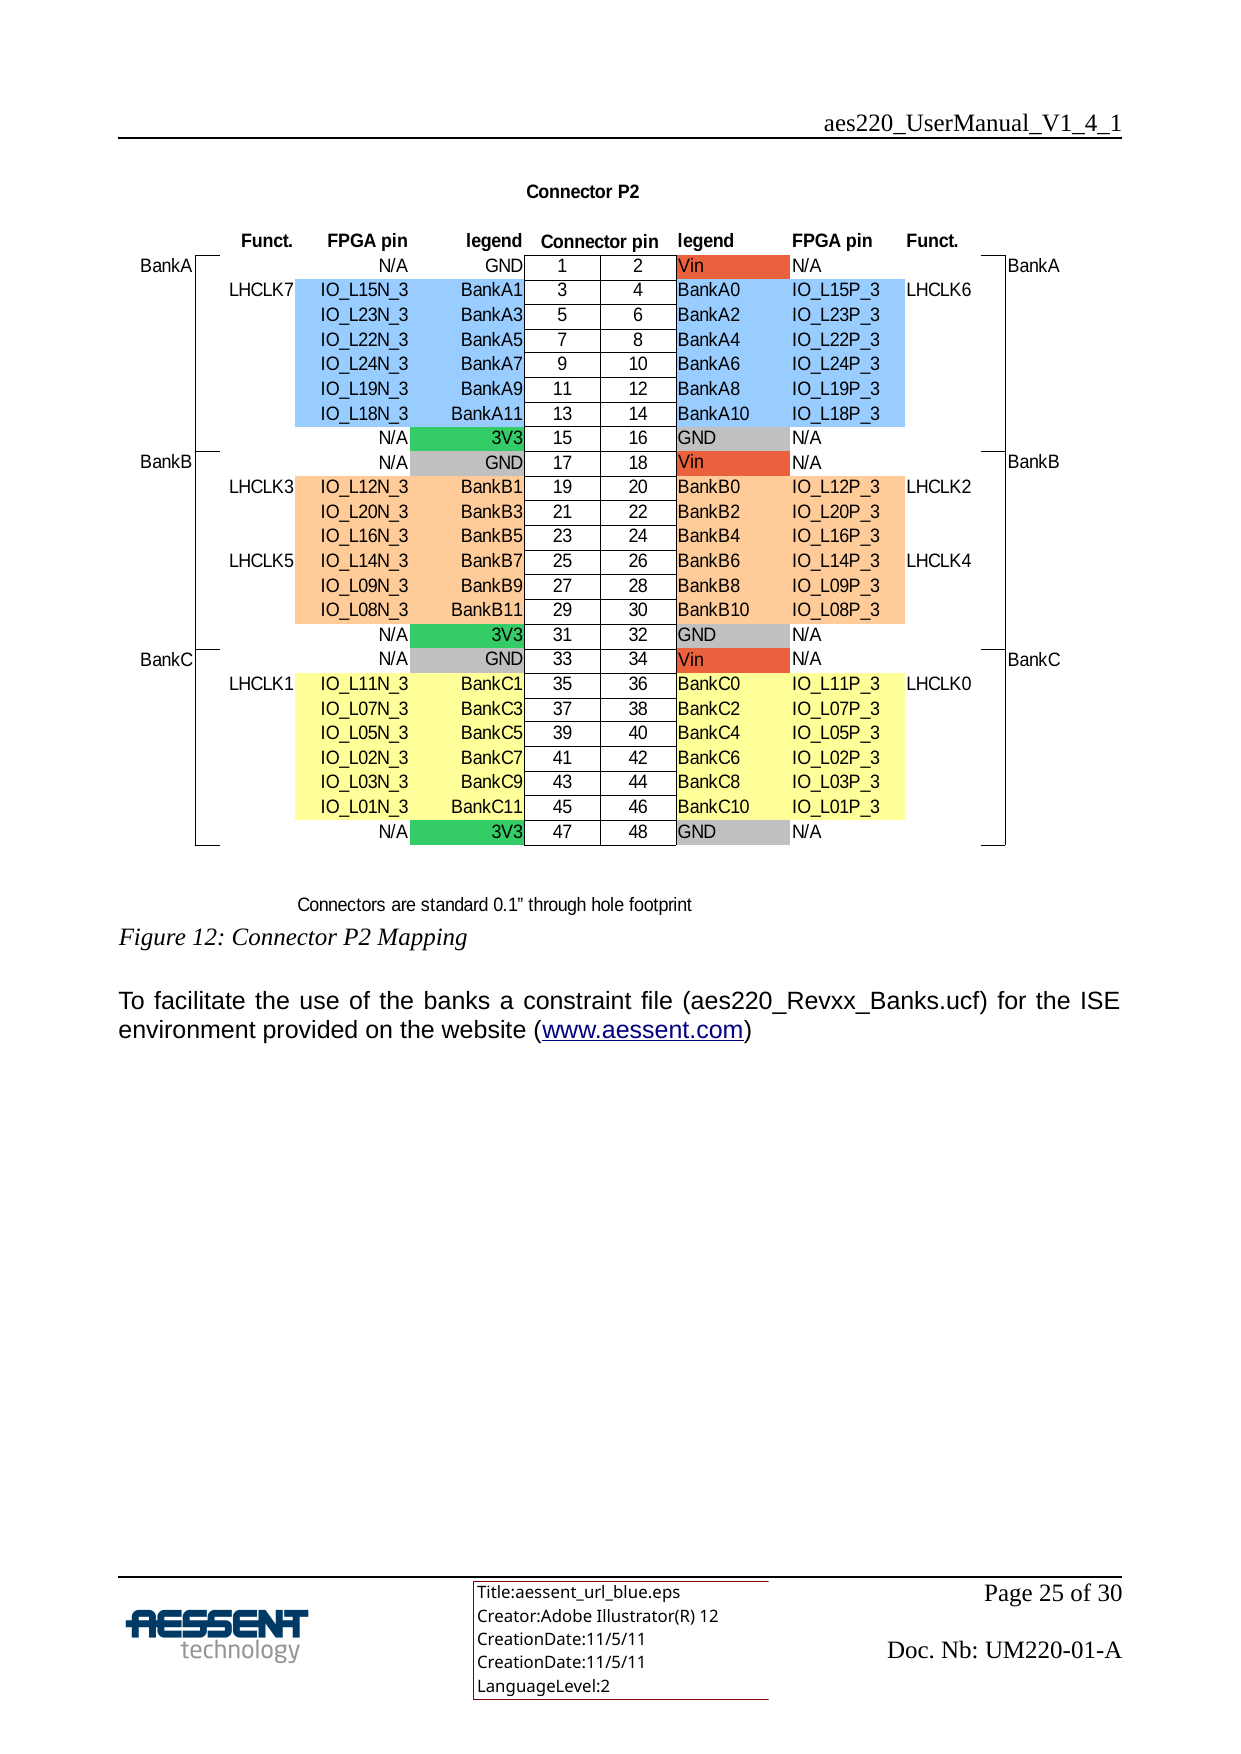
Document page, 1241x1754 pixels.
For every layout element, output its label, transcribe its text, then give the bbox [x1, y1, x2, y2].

picture [117, 1603, 317, 1670]
text Figure 12: Connector P2 Mapping [118, 181, 1122, 951]
text To facilitate the use of the banks a constraint file (aes220_Revxx_Banks.ucf) for the ISE environment provided on the website (www.aessent.com) [118, 986, 1122, 1043]
